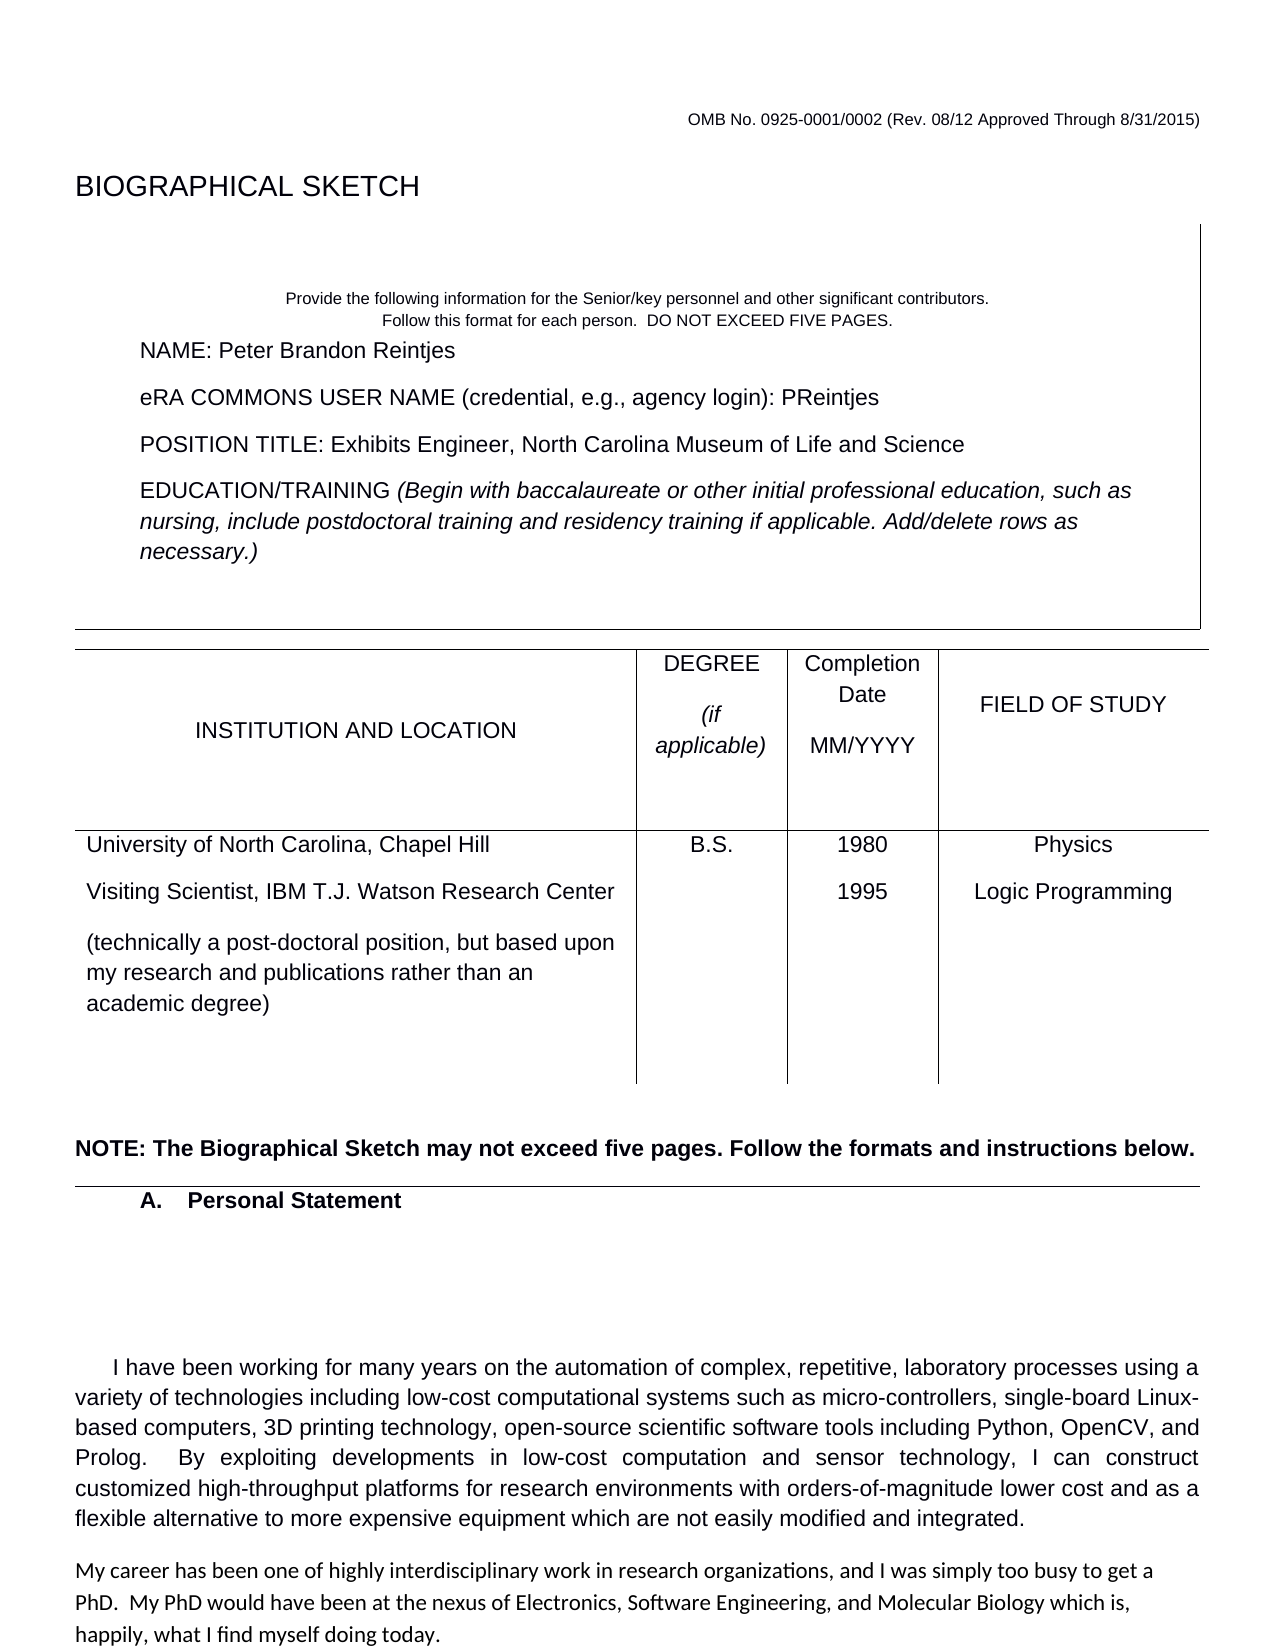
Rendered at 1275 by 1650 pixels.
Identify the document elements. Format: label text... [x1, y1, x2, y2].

text OMB No. 0925-0001/0002 (Rev. 08/12 Approved Through 8/31/2015) [75, 109, 1200, 129]
table_header DEGREE (if applicable) [637, 650, 787, 830]
table_cell Visiting Scientist, IBM T.J. Watson Research Center (technically a post-doctoral position, but based upon my research and publications rather than an academic degree) [75, 878, 636, 1037]
text NOTE: The Biographical Sketch may not exceed five pages. Follow the formats and instructions below. [75, 1135, 1200, 1161]
table_cell 1980 [788, 831, 938, 878]
table_cell [788, 1037, 938, 1084]
table_cell [637, 1037, 787, 1084]
table_cell Physics [939, 831, 1209, 878]
text My career has been one of highly interdisciplinary work in research organizations, and I was simply too busy to get a PhD. My PhD would have been at the nexus of Electronics, Software Engineering, and Molecular Biology which is, happily, what I find myself doing today. [75, 1556, 1200, 1648]
table_cell [637, 878, 787, 1037]
text NAME: Peter Brandon Reintjes [75, 272, 1200, 319]
table_cell [939, 1037, 1209, 1084]
table_header INSTITUTION AND LOCATION [75, 650, 636, 830]
subtitle Provide the following information for the Senior/key personnel and other significant contributors. Follow this format for each person. DO NOT EXCEED FIVE PAGES. [75, 224, 1200, 272]
text eRA COMMONS USER NAME (credential, e.g., agency login): PReintjes [75, 319, 1200, 366]
text POSITION TITLE: Exhibits Engineer, North Carolina Museum of Life and Science [75, 366, 1200, 413]
text I have been working for many years on the automation of complex, repetitive, laboratory processes using a variety of technologies including low-cost computational systems such as micro-controllers, single-board Linux-based computers, 3D printing technology, open-source scientific software tools including Python, OpenCV, and Prolog. By exploiting developments in low-cost computation and sensor technology, I can construct customized high-throughput platforms for research environments with orders-of-magnitude lower cost and as a flexible alternative to more expensive equipment which are not easily modified and integrated. [75, 1354, 1200, 1531]
table_cell University of North Carolina, Chapel Hill [75, 831, 636, 878]
table_cell B.S. [637, 831, 787, 878]
subtitle A. Personal Statement [75, 1187, 1200, 1213]
table_header FIELD OF STUDY [939, 650, 1209, 830]
text EDUCATION/TRAINING (Begin with baccalaureate or other initial professional education, such as nursing, include postdoctoral training and residency training if applicable. Add/delete rows as necessary.) [75, 413, 1200, 629]
table_cell 1995 [788, 878, 938, 1037]
table_header Completion Date MM/YYYY [788, 650, 938, 830]
table_cell [75, 1037, 636, 1084]
subtitle BIOGRAPHICAL SKETCH [75, 169, 1200, 202]
table_cell Logic Programming [939, 878, 1209, 1037]
